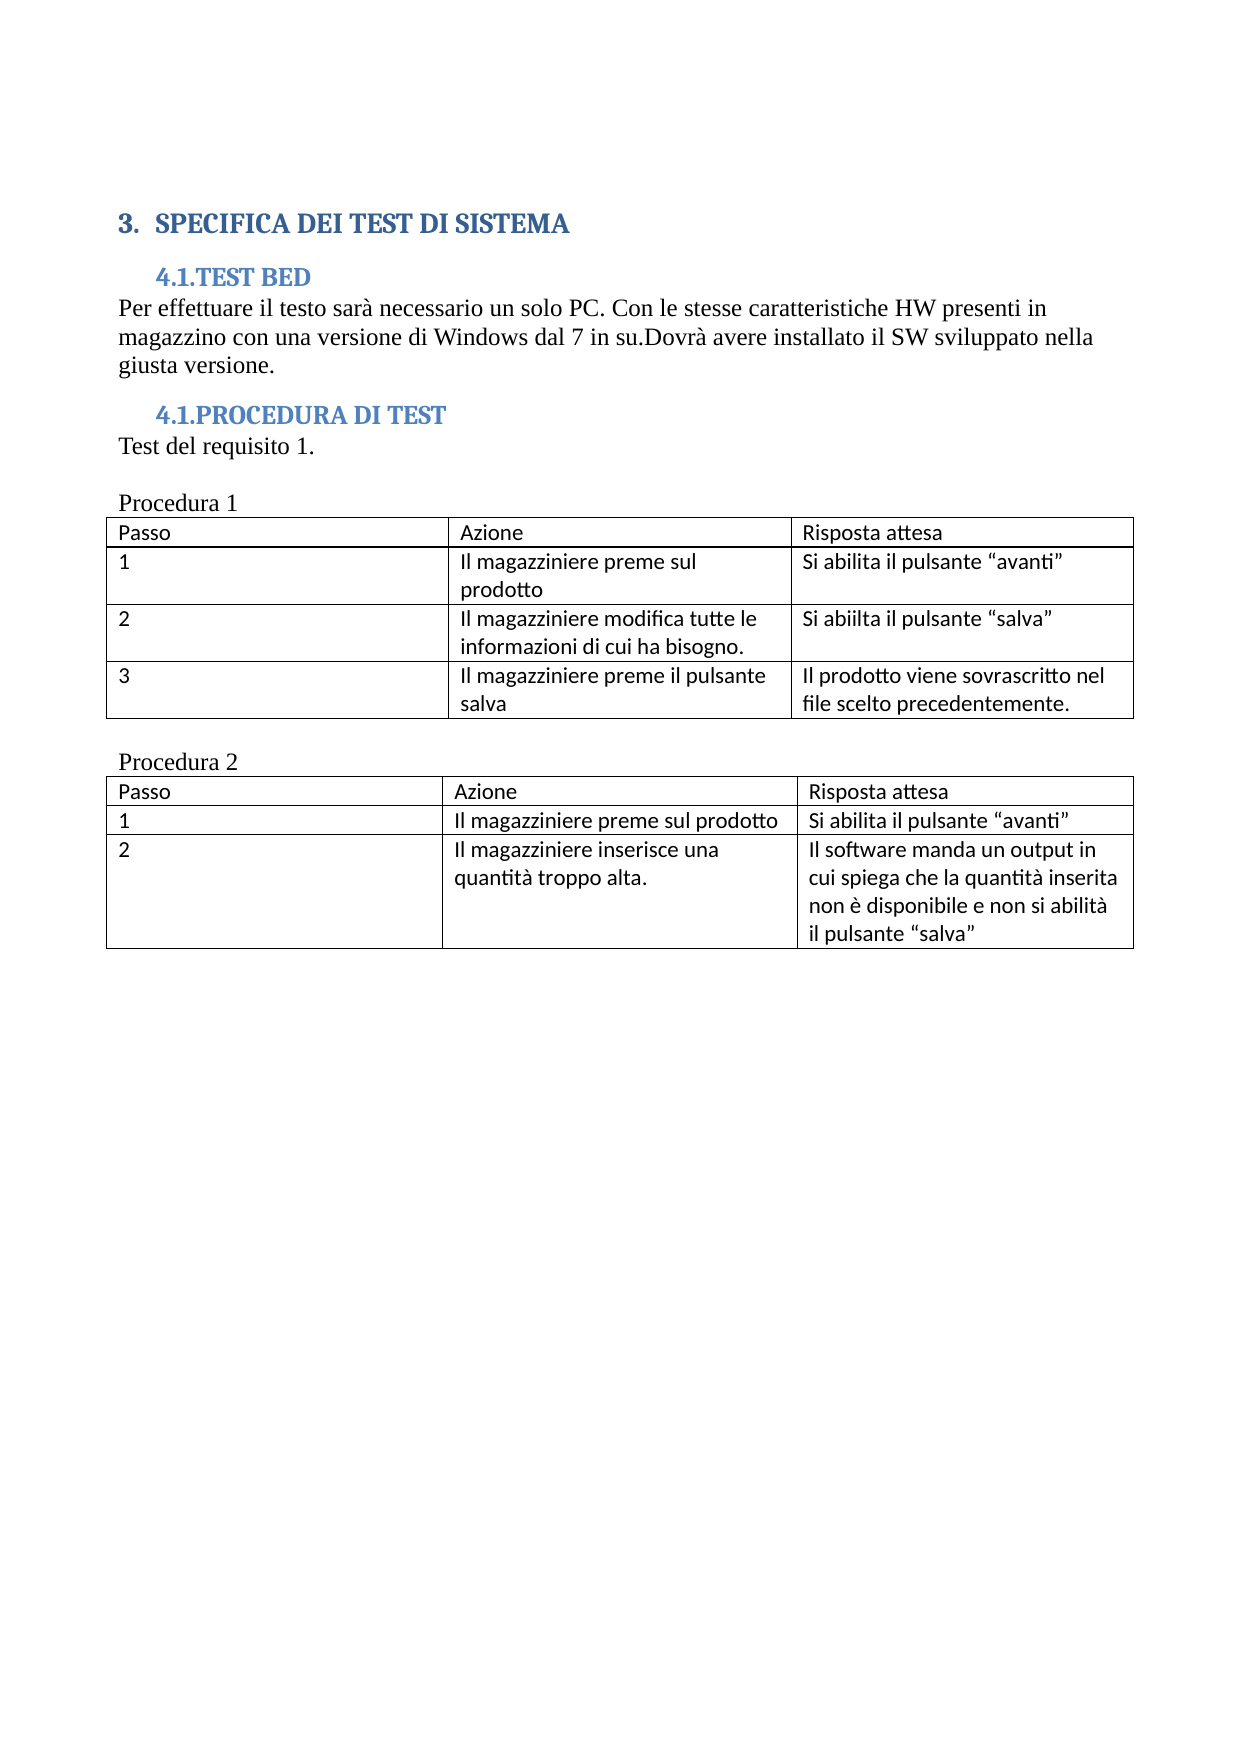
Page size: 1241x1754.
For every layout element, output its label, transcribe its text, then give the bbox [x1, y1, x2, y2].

table_cell 2 [107, 605, 448, 661]
table_cell Il magazziniere modifica tutte le informazioni di cui ha bisogno. [449, 605, 791, 661]
text Per effettuare il testo sarà necessario un solo PC. Con le stesse caratteristiche HW presenti in magazzino con una versione di Windows dal 7 in su.Dovrà avere installato il SW sviluppato nella giusta versione. [118, 293, 1122, 379]
table_cell Il magazziniere preme il pulsante salva [449, 662, 791, 718]
table_header Risposta attesa [798, 777, 1133, 805]
table_header Passo [107, 518, 448, 546]
table_cell Si abilita il pulsante “avanti” [792, 548, 1133, 603]
table_cell Si abiilta il pulsante “salva” [792, 605, 1133, 661]
table_cell Il magazziniere inserisce una quantità troppo alta. [443, 835, 797, 947]
table_cell Il magazziniere preme sul prodotto [443, 806, 797, 834]
table_cell 2 [107, 835, 442, 947]
table_header Azione [443, 777, 797, 805]
table_cell Il magazziniere preme sul prodotto [449, 548, 791, 603]
text Procedura 2 [118, 747, 1122, 776]
table_cell Il software manda un output in cui spiega che la quantità inserita non è disponibile e non si abilità il pulsante “salva” [798, 835, 1133, 947]
table_cell 1 [107, 548, 448, 603]
table_cell 1 [107, 806, 442, 834]
table_cell Si abilita il pulsante “avanti” [798, 806, 1133, 834]
table_cell Il prodotto viene sovrascritto nel file scelto precedentemente. [792, 662, 1133, 718]
table_header Azione [449, 518, 791, 546]
subtitle SPECIFICA DEI TEST DI SISTEMA [118, 207, 1122, 241]
subtitle 4.1.TEST BED [156, 262, 1122, 293]
text Test del requisito 1. [118, 431, 1122, 460]
table_cell 3 [107, 662, 448, 718]
table_header Passo [107, 777, 442, 805]
text Procedura 1 [118, 488, 1122, 517]
subtitle 4.1.PROCEDURA DI TEST [156, 400, 1122, 431]
table_header Risposta attesa [792, 518, 1133, 546]
